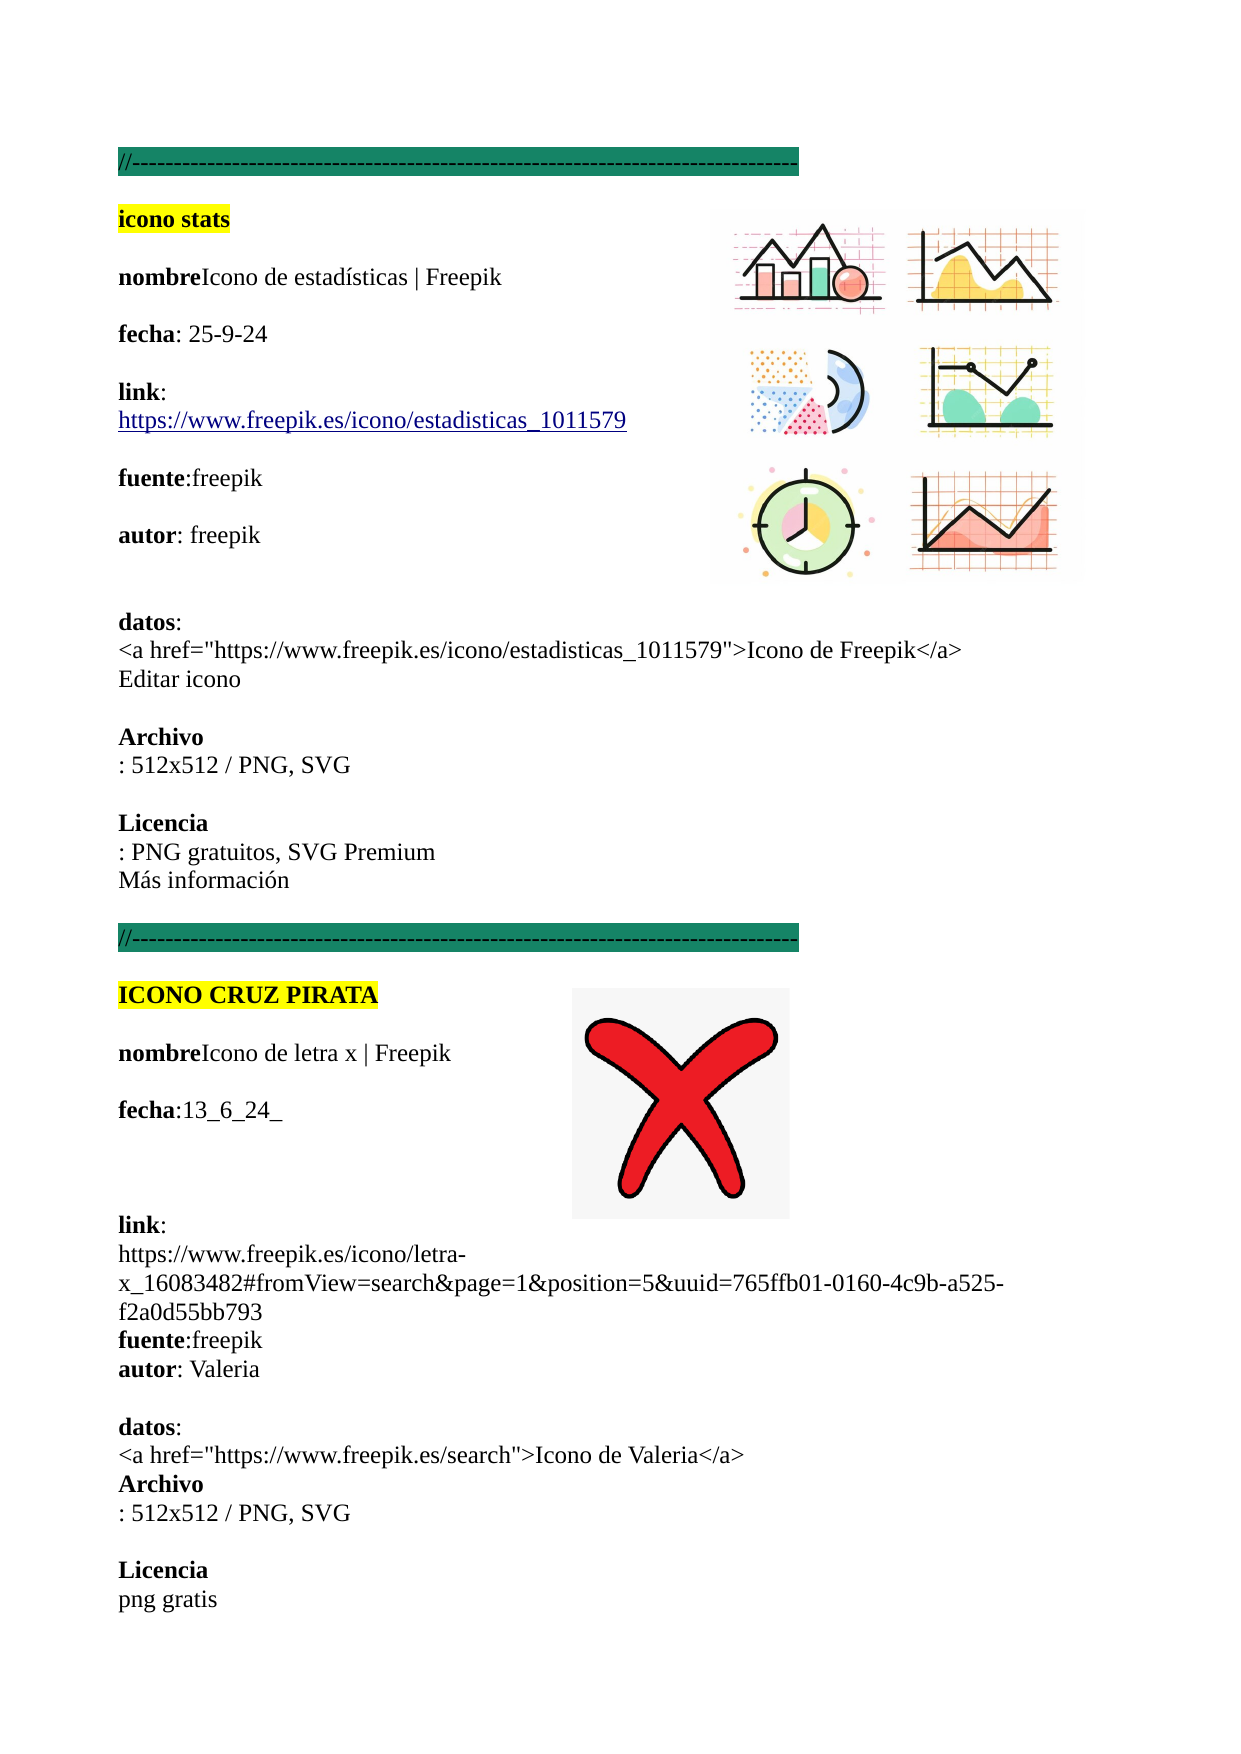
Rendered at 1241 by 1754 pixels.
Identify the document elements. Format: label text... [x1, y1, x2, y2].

text fuente:freepik [118, 1326, 1122, 1354]
text //-------------------------------------------------------------------------------- [118, 147, 1122, 176]
text [1087, 319, 1122, 348]
text https://www.freepik.es/icono/letra-x_16083482#fromView=search&page=1&position=5&uuid=765ffb01-0160-4c9b-a525-f2a0d55bb793 [118, 1239, 1122, 1326]
text png gratis [118, 1584, 1122, 1613]
text <a href="https://www.freepik.es/search">Icono de Valeria</a> [118, 1441, 1122, 1469]
picture [710, 209, 1087, 586]
text autor: freepik [118, 521, 710, 549]
text nombreIcono de letra x | Freepik [118, 1038, 572, 1067]
text fecha: 25-9-24 [118, 319, 710, 348]
text Archivo [118, 722, 1122, 751]
text [1087, 377, 1122, 406]
text datos: [118, 1412, 1122, 1441]
text <a href="https://www.freepik.es/icono/estadisticas_1011579">Icono de Freepik</a> [118, 636, 1122, 664]
text [1087, 262, 1122, 291]
text [1087, 406, 1122, 434]
text : 512x512 / PNG, SVG [118, 751, 1122, 779]
text [790, 1096, 1122, 1124]
text link: [118, 1211, 1122, 1239]
text Editar icono [118, 664, 1122, 693]
text Más información [118, 866, 1122, 894]
text //-------------------------------------------------------------------------------- [118, 923, 1122, 952]
text nombreIcono de estadísticas | Freepik [118, 262, 710, 291]
text fuente:freepik [118, 463, 710, 492]
text : PNG gratuitos, SVG Premium [118, 837, 1122, 866]
text https://www.freepik.es/icono/estadisticas_1011579 [118, 406, 710, 434]
text icono stats [118, 204, 1122, 233]
text [790, 1038, 1122, 1067]
text datos: [118, 607, 1122, 636]
text [1087, 521, 1122, 549]
text link: [118, 377, 710, 406]
text Licencia [118, 808, 1122, 837]
picture [572, 988, 790, 1219]
text Licencia [118, 1556, 1122, 1584]
text Archivo [118, 1469, 1122, 1498]
text autor: Valeria [118, 1354, 1122, 1383]
text [1087, 463, 1122, 492]
text ICONO CRUZ PIRATA [118, 981, 1122, 1009]
text fecha:13_6_24_ [118, 1096, 572, 1124]
text : 512x512 / PNG, SVG [118, 1498, 1122, 1527]
